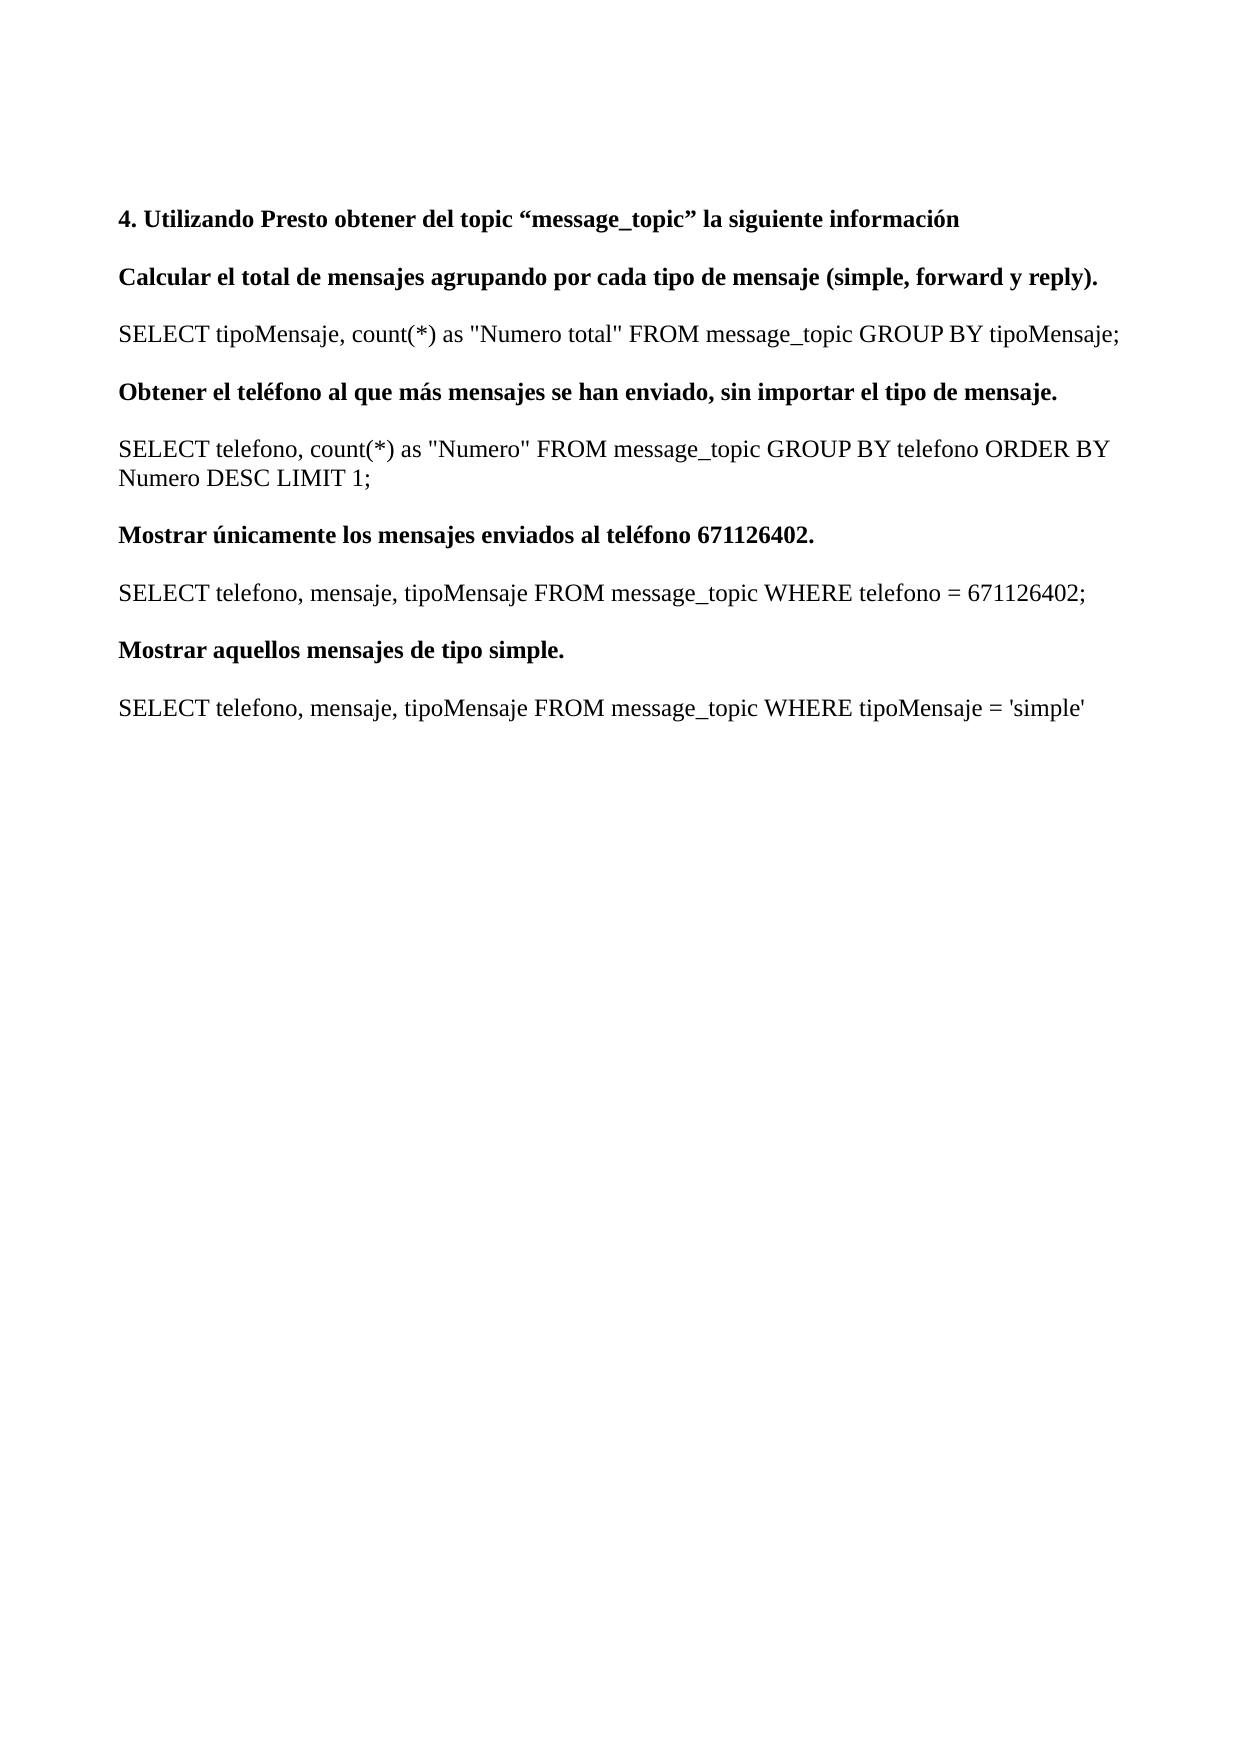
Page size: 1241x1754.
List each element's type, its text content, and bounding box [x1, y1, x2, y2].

text Calcular el total de mensajes agrupando por cada tipo de mensaje (simple, forward y reply). [118, 262, 1122, 291]
text SELECT tipoMensaje, count(*) as "Numero total" FROM message_topic GROUP BY tipoMensaje; [118, 319, 1122, 348]
text Mostrar únicamente los mensajes enviados al teléfono 671126402. [118, 521, 1122, 549]
text SELECT telefono, count(*) as "Numero" FROM message_topic GROUP BY telefono ORDER BY Numero DESC LIMIT 1; [118, 434, 1122, 492]
text Mostrar aquellos mensajes de tipo simple. [118, 636, 1122, 664]
text SELECT telefono, mensaje, tipoMensaje FROM message_topic WHERE tipoMensaje = 'simple' [118, 693, 1122, 722]
text SELECT telefono, mensaje, tipoMensaje FROM message_topic WHERE telefono = 671126402; [118, 578, 1122, 607]
text 4. Utilizando Presto obtener del topic “message_topic” la siguiente información [118, 204, 1122, 233]
text Obtener el teléfono al que más mensajes se han enviado, sin importar el tipo de mensaje. [118, 377, 1122, 406]
